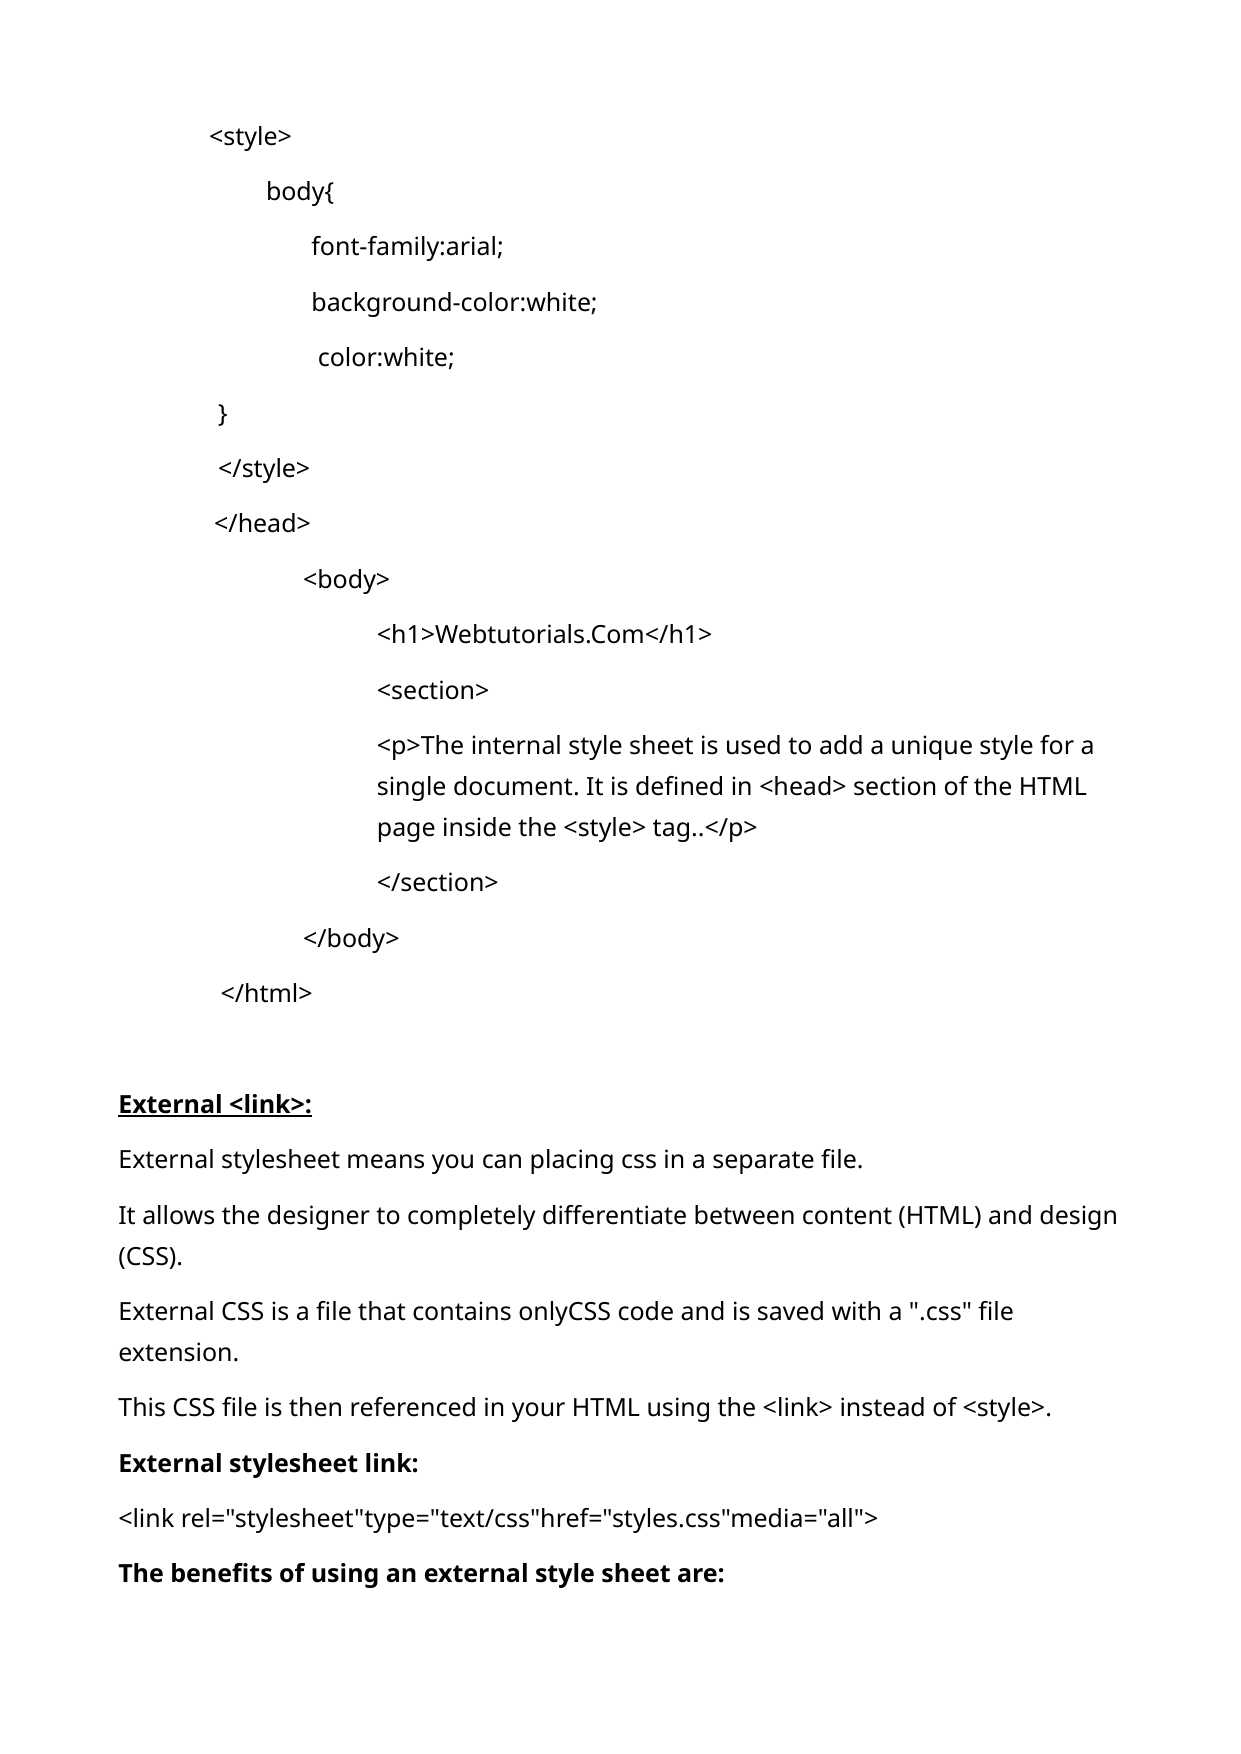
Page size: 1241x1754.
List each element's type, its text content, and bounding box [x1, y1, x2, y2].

text </style> [118, 451, 1122, 485]
text The benefits of using an external style sheet are: [118, 1556, 1122, 1590]
text External <link>: [118, 1086, 1122, 1121]
list <p>The internal style sheet is used to add a unique style for a single document. It is defined in <head> section of the HTML page inside the <style> tag..</p> [347, 728, 1122, 843]
text External stylesheet means you can placing css in a separate file. [118, 1142, 1122, 1176]
text font-family:arial; [118, 229, 1122, 263]
text <style> [118, 118, 1122, 152]
text } [118, 395, 1122, 429]
list </body> [273, 920, 1122, 954]
list </html> [118, 976, 1122, 1010]
text It allows the designer to completely differentiate between content (HTML) and design (CSS). [118, 1197, 1122, 1272]
text This CSS file is then referenced in your HTML using the <link> instead of <style>. [118, 1390, 1122, 1424]
list </head> [118, 506, 1122, 540]
list <h1>Webtutorials.Com</h1> [347, 617, 1122, 651]
text color:white; [118, 340, 1122, 374]
list <section> [347, 672, 1122, 706]
text External stylesheet link: [118, 1445, 1122, 1479]
list </section> [347, 865, 1122, 899]
text background-color:white; [118, 284, 1122, 318]
text External CSS is a file that contains onlyCSS code and is saved with a ".css" file extension. [118, 1293, 1122, 1368]
list <body> [273, 561, 1122, 596]
text <link rel="stylesheet"type="text/css"href="styles.css"media="all"> [118, 1501, 1122, 1535]
text body{ [118, 173, 1122, 208]
